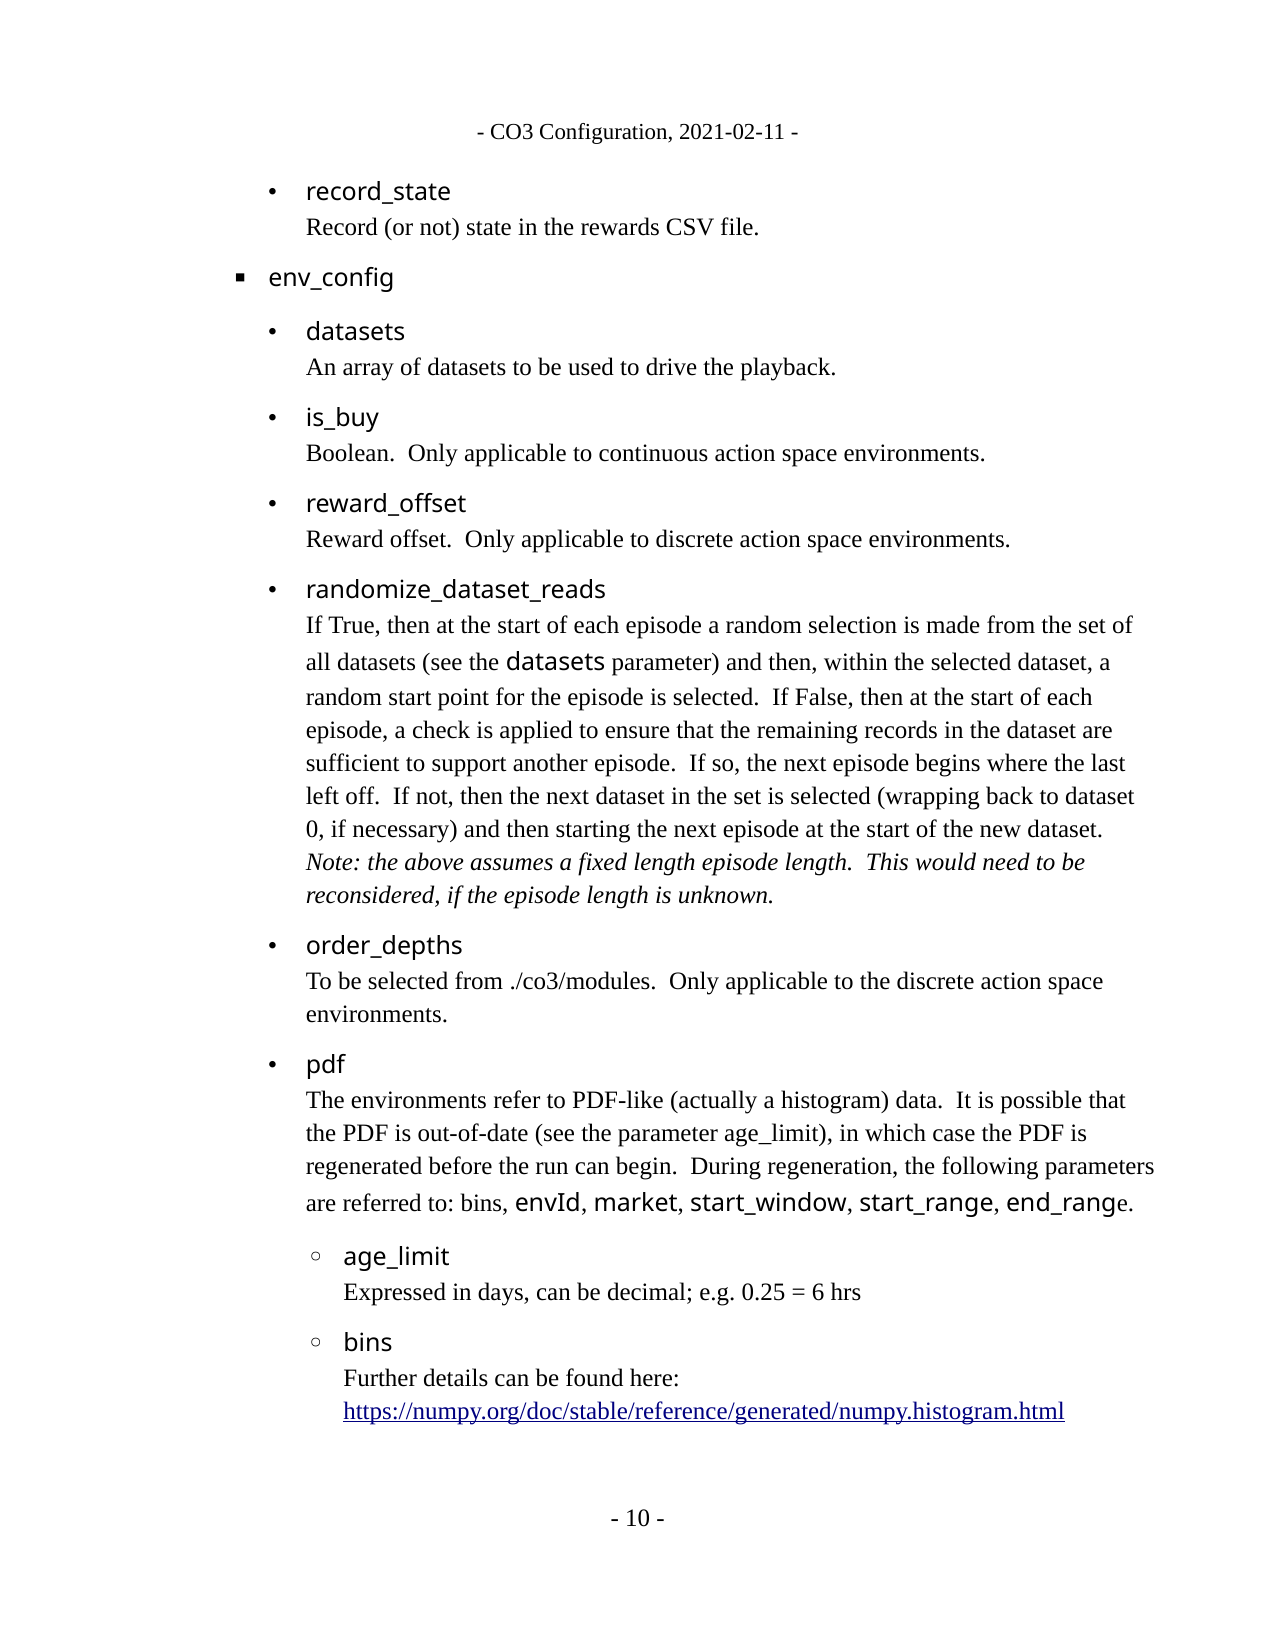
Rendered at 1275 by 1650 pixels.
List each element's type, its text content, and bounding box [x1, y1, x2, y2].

list randomize_dataset_reads If True, then at the start of each episode a random selection is made from the set of all datasets (see the datasets parameter) and then, within the selected dataset, a random start point for the episode is selected. If False, then at the start of each episode, a check is applied to ensure that the remaining records in the dataset are sufficient to support another episode. If so, the next episode begins where the last left off. If not, then the next dataset in the set is selected (wrapping back to dataset 0, if necessary) and then starting the next episode at the start of the new dataset. Note: the above assumes a fixed length episode length. This would need to be reconsidered, if the episode length is unknown. [268, 571, 1157, 909]
list bins Further details can be found here: https://numpy.org/doc/stable/reference/generated/numpy.histogram.html [306, 1324, 1157, 1425]
list pdf The environments refer to PDF-like (actually a histogram) data. It is possible that the PDF is out-of-date (see the parameter age_limit), in which case the PDF is regenerated before the run can begin. During regeneration, the following parameters are referred to: bins, envId, market, start_window, start_range, end_range. [268, 1047, 1157, 1219]
list is_buy Boolean. Only applicable to continuous action space environments. [268, 399, 1157, 467]
list age_limit Expressed in days, can be decimal; e.g. 0.25 = 6 hrs [306, 1239, 1157, 1306]
list order_depths To be selected from ./co3/modules. Only applicable to the discrete action space environments. [268, 928, 1157, 1028]
list reward_offset Reward offset. Only applicable to discrete action space environments. [268, 486, 1157, 553]
list datasets An array of datasets to be used to drive the playback. [268, 314, 1157, 381]
list record_state Record (or not) state in the rewards CSV file. [268, 174, 1157, 241]
list env_config [231, 260, 1157, 294]
